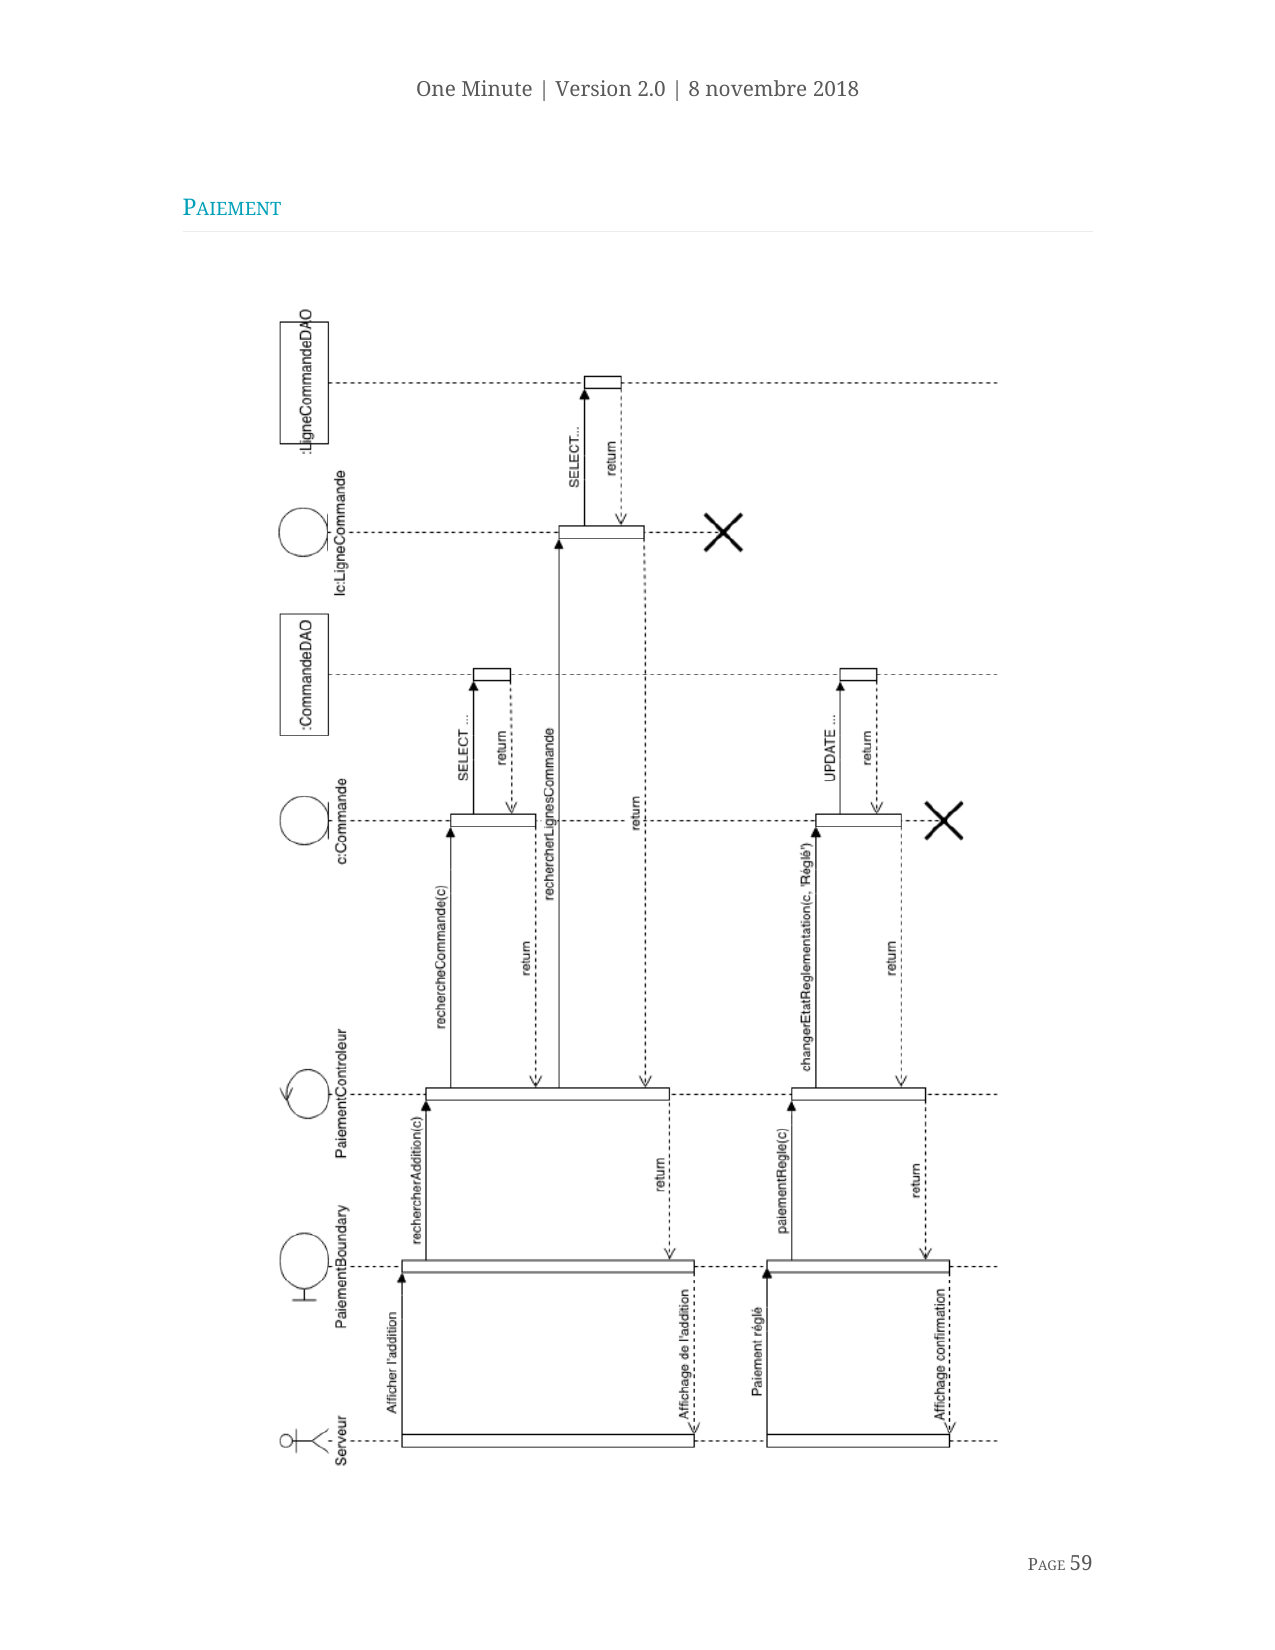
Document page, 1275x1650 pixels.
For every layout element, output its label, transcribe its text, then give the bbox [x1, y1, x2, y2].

picture [266, 298, 1010, 1477]
subtitle Paiement [182, 191, 1093, 232]
